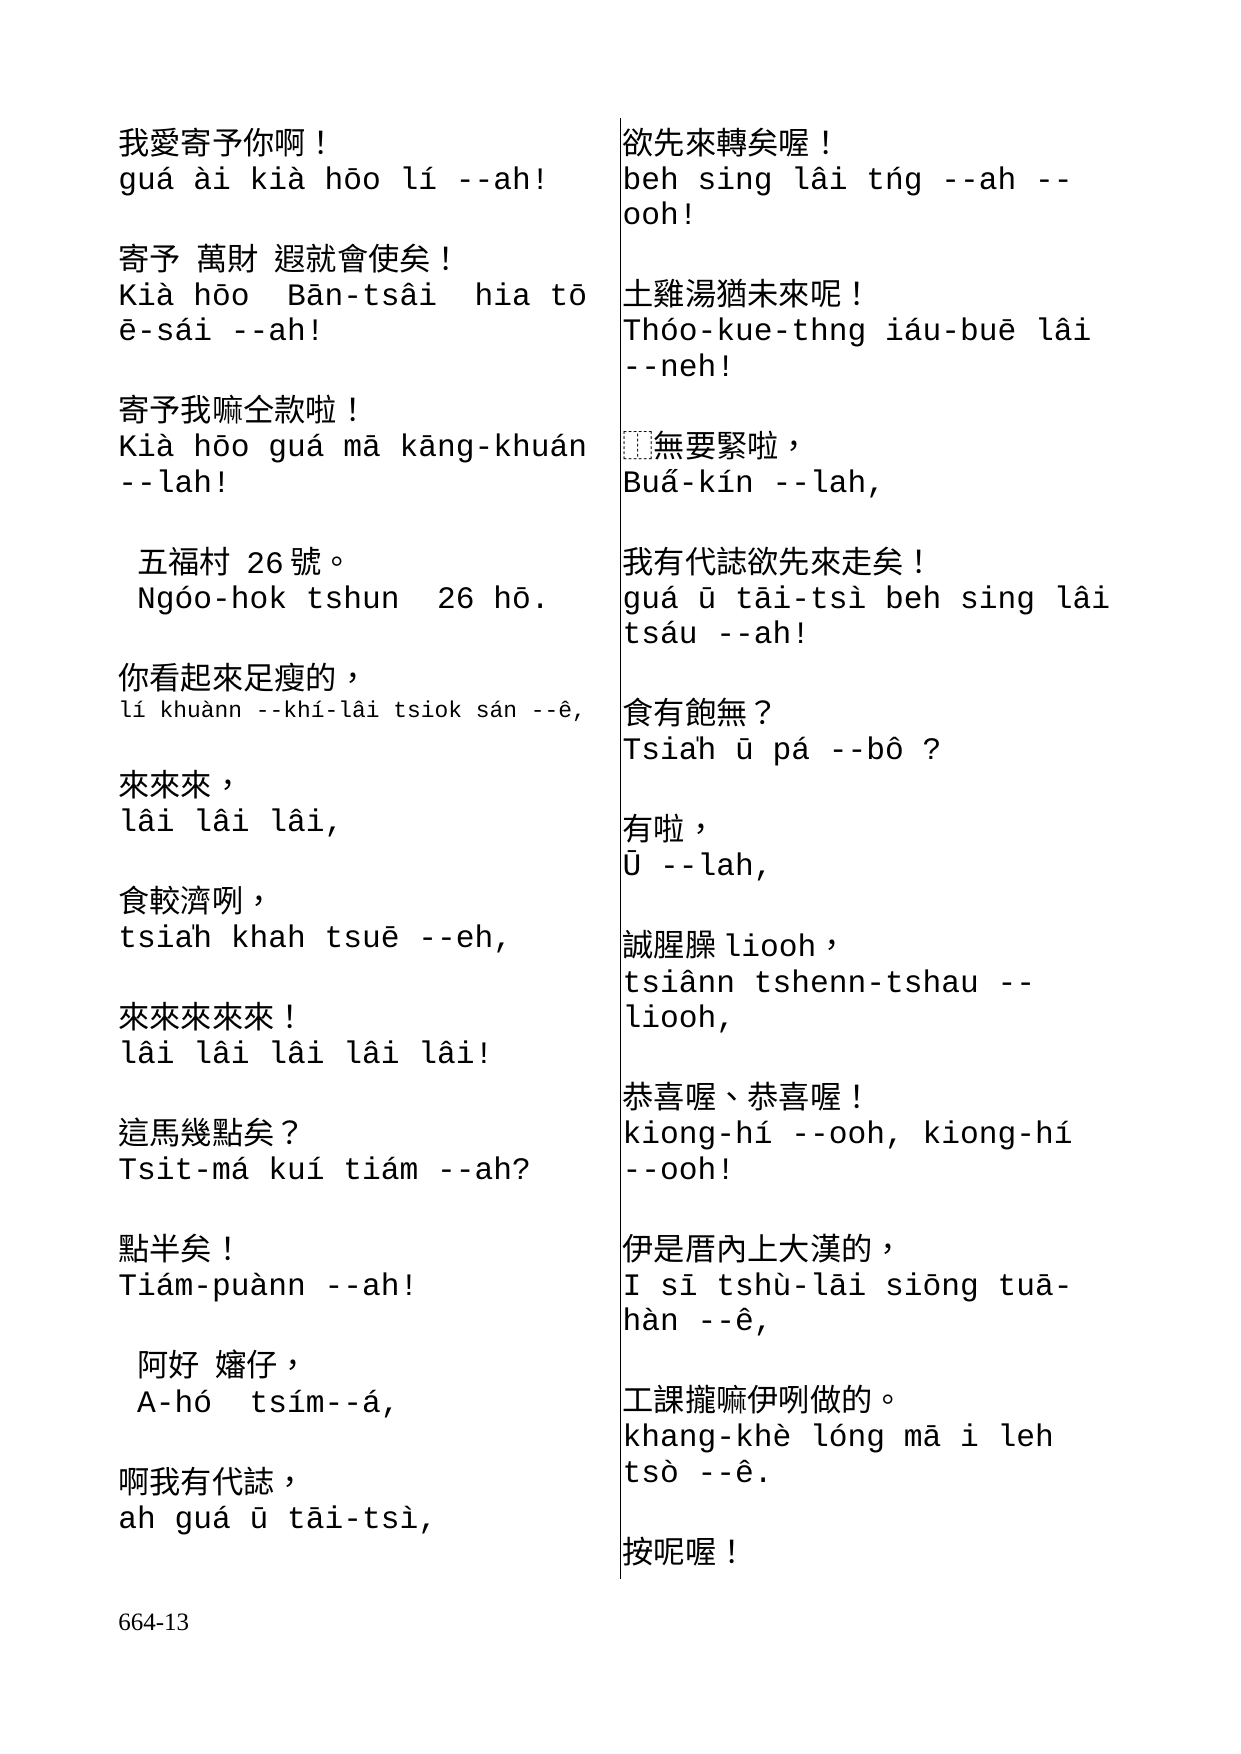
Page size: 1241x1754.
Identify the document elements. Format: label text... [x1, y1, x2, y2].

text 按呢喔！ [622, 1527, 1122, 1572]
text Thóo-kue-thng iáu-buē lâi --neh! [622, 315, 1122, 386]
text Ū --lah, [622, 850, 1122, 885]
text guá ū tāi-tsì beh sing lâi tsáu --ah! [622, 582, 1122, 653]
text tsiânn tshenn-tshau --liooh, [622, 966, 1122, 1037]
text Kià hōo Bān-tsâi hia tō ē-sái --ah! [118, 279, 618, 350]
text 誠腥臊liooh， [622, 921, 1122, 966]
text 我有代誌欲先來走矣！ [622, 537, 1122, 582]
text 這馬幾點矣？ [118, 1108, 618, 1153]
text 我愛寄予你啊！ [118, 118, 618, 163]
text 寄予我嘛仝款啦！ [118, 386, 618, 431]
text Tsia̍h ū pá --bô ? [622, 734, 1122, 769]
text 食有飽無？ [622, 688, 1122, 734]
text 寄予 萬財 遐就會使矣！ [118, 234, 618, 279]
text 土雞湯猶未來呢！ [622, 269, 1122, 315]
text guá ài kià hōo lí --ah! [118, 163, 618, 199]
text 恭喜喔、恭喜喔！ [622, 1072, 1122, 1118]
text ah guá ū tāi-tsì, [118, 1502, 618, 1537]
text 五福村 26號。 [118, 537, 618, 583]
text lí khuànn --khí-lâi tsiok sán --ê, [118, 699, 618, 725]
text 來來來來來！ [118, 992, 618, 1037]
text Tsit-má kuí tiám --ah? [118, 1153, 618, 1189]
text I sī tshù-lāi siōng tuā-hàn --ê, [622, 1269, 1122, 1340]
text kiong-hí --ooh, kiong-hí --ooh! [622, 1118, 1122, 1188]
text beh sing lâi tńg --ah --ooh! [622, 163, 1122, 234]
text 來來來， [118, 760, 618, 805]
text 阿好 嬸仔， [118, 1340, 618, 1386]
text 食較濟咧， [118, 876, 618, 921]
text 欲先來轉矣喔！ [622, 118, 1122, 163]
text lâi lâi lâi, [118, 805, 618, 841]
text 伊是厝內上大漢的， [622, 1224, 1122, 1269]
text 你看起來足瘦的， [118, 653, 618, 699]
text ⿰無要緊啦， [622, 421, 1122, 466]
text Tiám-puànn --ah! [118, 1269, 618, 1305]
text Ngóo-hok tshun 26 hō. [118, 583, 618, 618]
text 工課攏嘛伊咧做的。 [622, 1375, 1122, 1421]
text 有啦， [622, 804, 1122, 850]
text khang-khè lóng mā i leh tsò --ê. [622, 1421, 1122, 1491]
text lâi lâi lâi lâi lâi! [118, 1037, 618, 1073]
text Kià hōo guá mā kāng-khuán --lah! [118, 431, 618, 502]
text 啊我有代誌， [118, 1457, 618, 1502]
text Bua̋-kín --lah, [622, 466, 1122, 502]
text 點半矣！ [118, 1224, 618, 1269]
text A-hó tsím--á, [118, 1386, 618, 1421]
text tsia̍h khah tsuē --eh, [118, 921, 618, 957]
